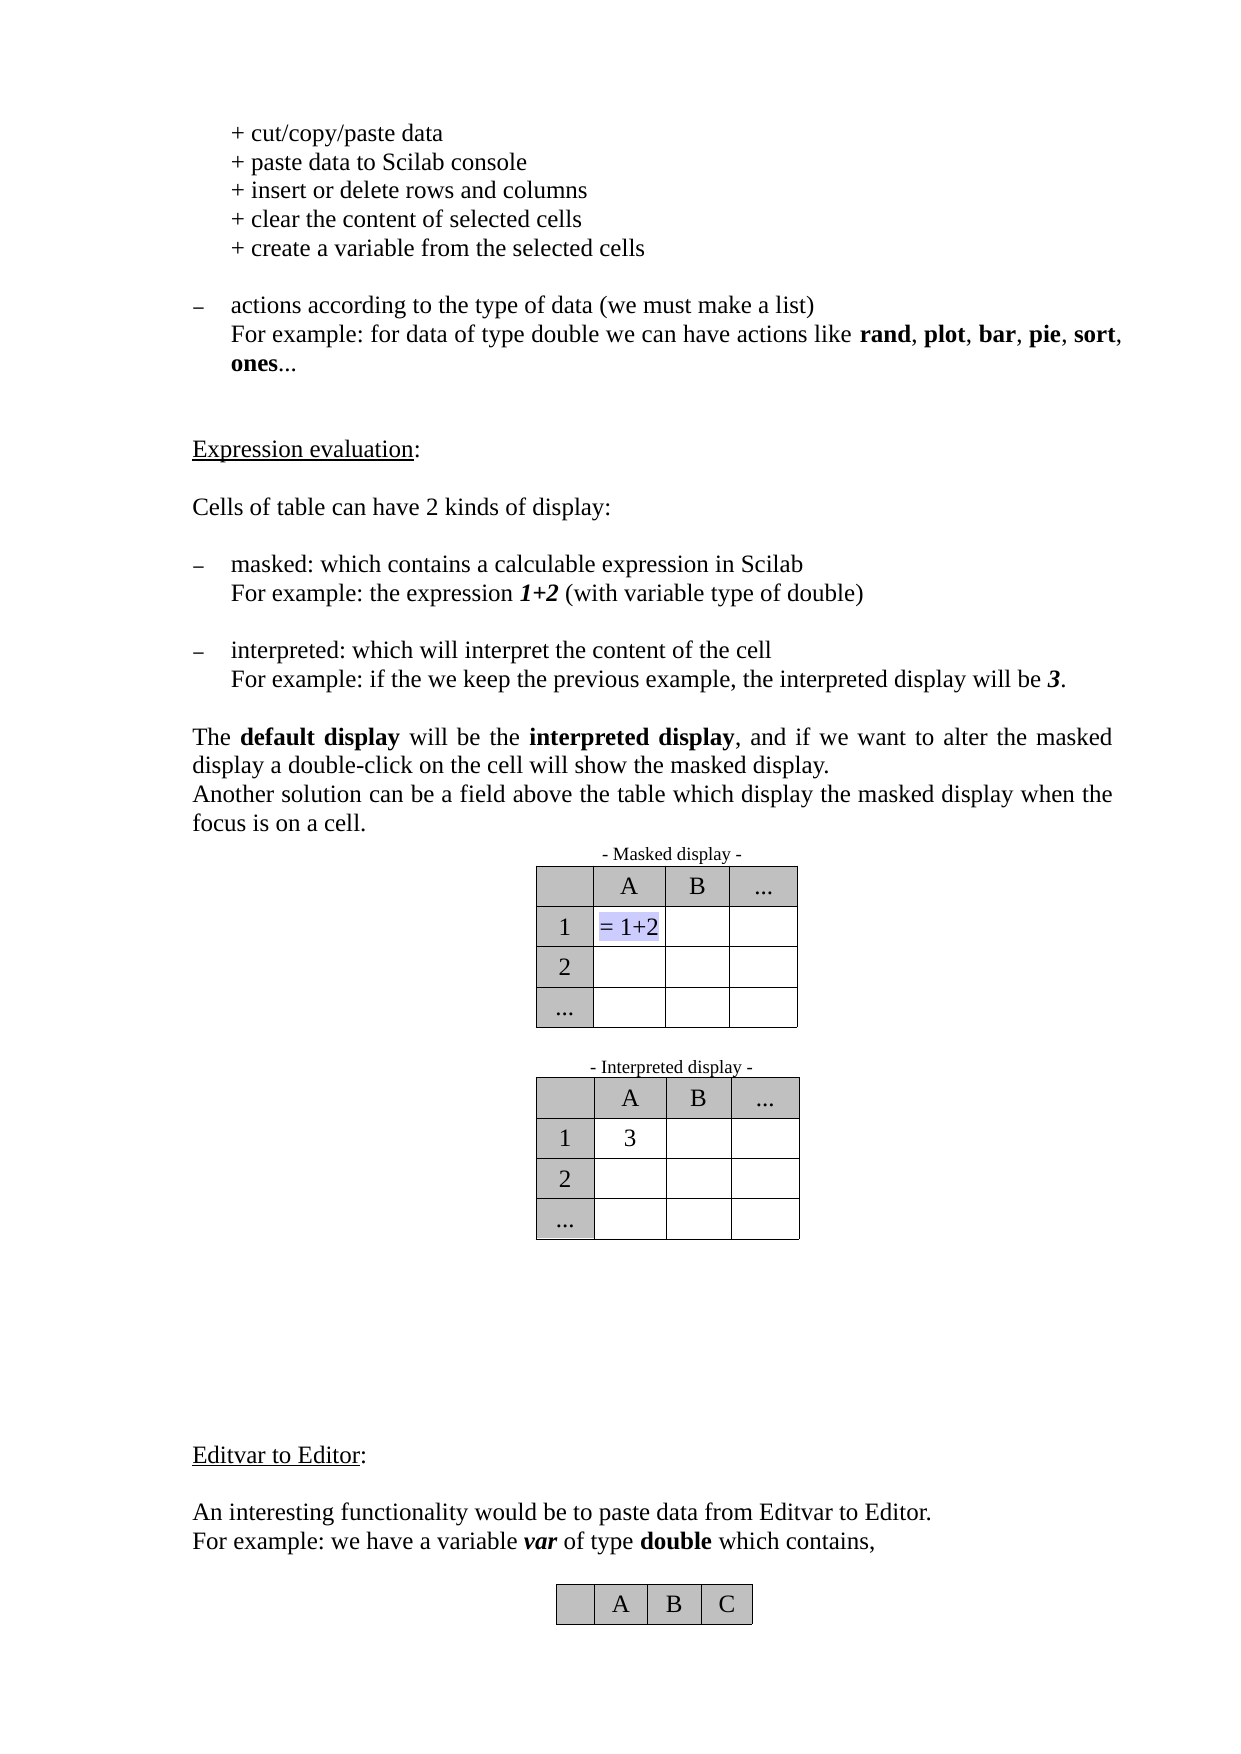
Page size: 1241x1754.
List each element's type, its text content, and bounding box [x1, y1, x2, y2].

text Expression evaluation: [118, 434, 1122, 463]
table_cell 1 [537, 1119, 594, 1158]
table_cell [732, 1119, 799, 1158]
table_cell [595, 1159, 666, 1198]
table_cell 2 [537, 1159, 594, 1198]
list actions according to the type of data (we must make a list) [193, 291, 1122, 319]
table_header C [702, 1585, 752, 1624]
table_header A [595, 1585, 647, 1624]
table_cell [732, 1159, 799, 1198]
text - Masked display - [118, 837, 1122, 866]
table_header ... [730, 867, 797, 906]
table_header [537, 1078, 594, 1118]
table_header [537, 867, 593, 906]
table_header A [595, 1078, 666, 1118]
table_header B [648, 1585, 701, 1624]
table_cell [594, 988, 665, 1027]
table_cell 2 [537, 947, 593, 987]
list For example: for data of type double we can have actions like rand, plot, bar, pie, sort, ones... [193, 319, 1122, 377]
list + create a variable from the selected cells [193, 233, 1122, 262]
list masked: which contains a calculable expression in Scilab [193, 549, 1122, 578]
table_cell [595, 1199, 666, 1238]
list + insert or delete rows and columns [193, 176, 1122, 204]
list + clear the content of selected cells [193, 204, 1122, 233]
table_cell [730, 947, 797, 987]
text Cells of table can have 2 kinds of display: [118, 492, 1122, 521]
list For example: the expression 1+2 (with variable type of double) [193, 578, 1122, 607]
table_header ... [732, 1078, 799, 1118]
table_cell [730, 988, 797, 1027]
table_header B [666, 867, 729, 906]
table_cell [666, 947, 729, 987]
table_cell [666, 907, 729, 946]
table_cell [730, 907, 797, 946]
table_cell [667, 1119, 731, 1158]
list interpreted: which will interpret the content of the cell [193, 636, 1122, 664]
table_cell [667, 1199, 731, 1238]
table_cell [732, 1199, 799, 1238]
table_cell [594, 947, 665, 987]
text Another solution can be a field above the table which display the masked display when the focus is on a cell. [118, 779, 1122, 837]
table_cell 1 [537, 907, 593, 946]
list For example: if the we keep the previous example, the interpreted display will be 3. [193, 664, 1122, 693]
text Editvar to Editor: [118, 1440, 1122, 1469]
text - Interpreted display - [118, 1056, 1122, 1077]
table_cell [666, 988, 729, 1027]
text An interesting functionality would be to paste data from Editvar to Editor. [118, 1497, 1122, 1526]
table_cell ... [537, 988, 593, 1027]
table_header B [667, 1078, 731, 1118]
list + cut/copy/paste data [193, 118, 1122, 147]
table_header [557, 1585, 594, 1624]
list + paste data to Scilab console [193, 147, 1122, 176]
table_cell ... [537, 1199, 594, 1238]
table_cell [667, 1159, 731, 1198]
table_header A [594, 867, 665, 906]
text For example: we have a variable var of type double which contains, [118, 1526, 1122, 1555]
table_cell = 1+2 [594, 907, 665, 946]
text The default display will be the interpreted display, and if we want to alter the masked display a double-click on the cell will show the masked display. [118, 722, 1122, 779]
table_cell 3 [595, 1119, 666, 1158]
